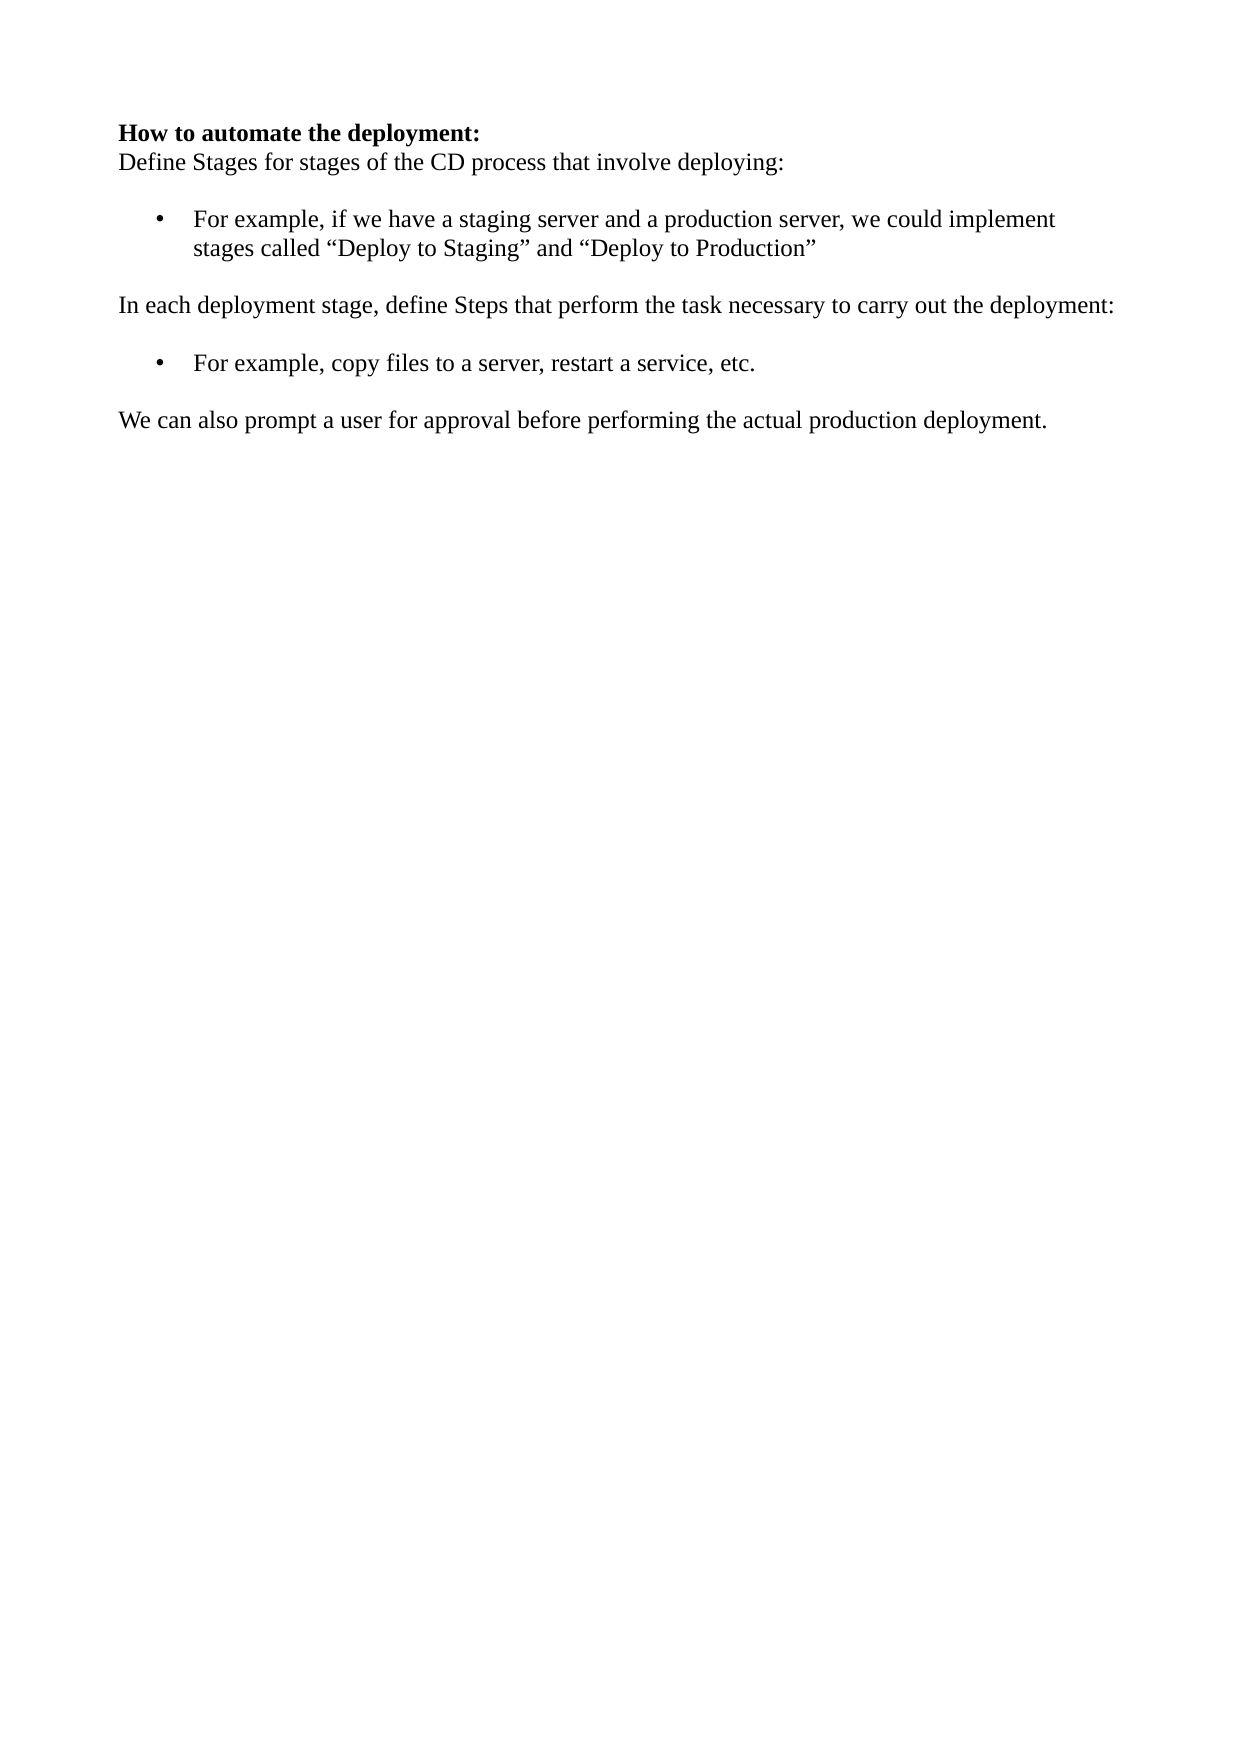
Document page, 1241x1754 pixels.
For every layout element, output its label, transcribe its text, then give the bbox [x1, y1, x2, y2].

list For example, if we have a staging server and a production server, we could implement stages called “Deploy to Staging” and “Deploy to Production” [156, 204, 1122, 262]
text How to automate the deployment: [118, 118, 1122, 147]
text In each deployment stage, define Steps that perform the task necessary to carry out the deployment: [118, 291, 1122, 319]
text We can also prompt a user for approval before performing the actual production deployment. [118, 406, 1122, 434]
text Define Stages for stages of the CD process that involve deploying: [118, 147, 1122, 176]
list For example, copy files to a server, restart a service, etc. [156, 348, 1122, 377]
